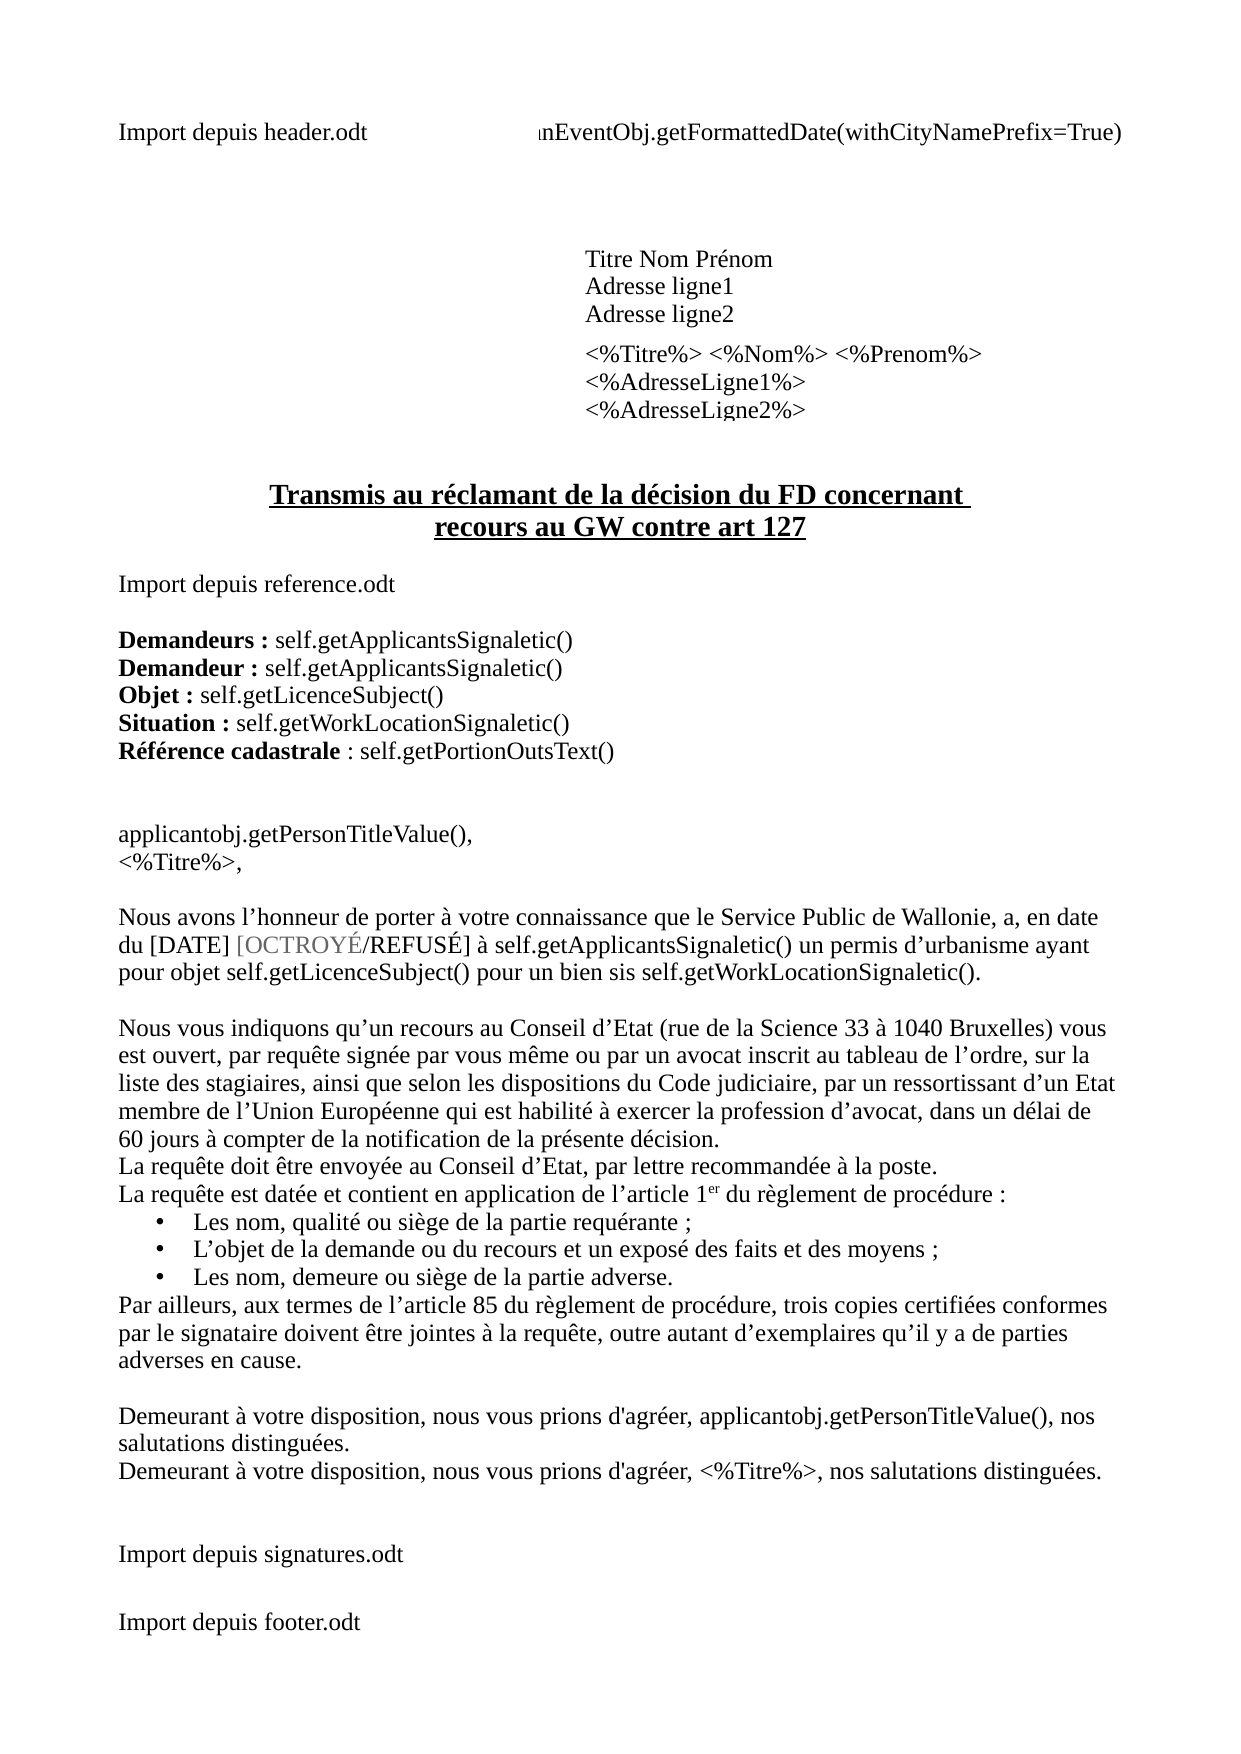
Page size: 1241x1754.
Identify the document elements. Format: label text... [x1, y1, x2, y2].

text La requête doit être envoyée au Conseil d’Etat, par lettre recommandée à la poste. [118, 1152, 1122, 1180]
title Transmis au réclamant de la décision du FD concernant [118, 478, 1122, 511]
text La requête est datée et contient en application de l’article 1er du règlement de procédure : [118, 1180, 1122, 1208]
text Par ailleurs, aux termes de l’article 85 du règlement de procédure, trois copies certifiées conformes par le signataire doivent être jointes à la requête, outre autant d’exemplaires qu’il y a de parties adverses en cause. [118, 1291, 1122, 1374]
title recours au GW contre art 127 [118, 511, 1122, 543]
list Les nom, qualité ou siège de la partie requérante ; [156, 1208, 1122, 1236]
text Référence cadastrale : self.getPortionOutsText() [118, 737, 1122, 764]
text Demandeur : self.getApplicantsSignaletic() [118, 654, 1122, 681]
text <%Titre%> <%Nom%> <%Prenom%> <%AdresseLigne1%> <%AdresseLigne2%> [585, 340, 1108, 421]
list L’objet de la demande ou du recours et un exposé des faits et des moyens ; [156, 1236, 1122, 1263]
text Demeurant à votre disposition, nous vous prions d'agréer, applicantobj.getPersonTitleValue(), nos salutations distinguées. [118, 1402, 1122, 1457]
text Nous avons l’honneur de porter à votre connaissance que le Service Public de Wallonie, a, en date du [DATE] [OCTROYÉ/REFUSÉ] à self.getApplicantsSignaletic() un permis d’urbanisme ayant pour objet self.getLicenceSubject() pour un bien sis self.getWorkLocationSignaletic(). [118, 903, 1122, 986]
text Demandeurs : self.getApplicantsSignaletic() [118, 626, 1122, 654]
text Import depuis reference.odt [118, 571, 1122, 598]
text Import depuis signatures.odt [118, 1540, 1122, 1568]
text Demeurant à votre disposition, nous vous prions d'agréer, <%Titre%>, nos salutations distinguées. [118, 1457, 1122, 1485]
text Situation : self.getWorkLocationSignaletic() [118, 709, 1122, 737]
text Objet : self.getLicenceSubject() [118, 681, 1122, 709]
text Titre Nom Prénom Adresse ligne1 Adresse ligne2 [585, 245, 1108, 328]
text Nous vous indiquons qu’un recours au Conseil d’Etat (rue de la Science 33 à 1040 Bruxelles) vous est ouvert, par requête signée par vous même ou par un avocat inscrit au tableau de l’ordre, sur la liste des stagiaires, ainsi que selon les dispositions du Code judiciaire, par un ressortissant d’un Etat membre de l’Union Européenne qui est habilité à exercer la profession d’avocat, dans un délai de 60 jours à compter de la notification de la présente décision. [118, 1014, 1122, 1152]
text applicantobj.getPersonTitleValue(), [118, 820, 1122, 848]
list Les nom, demeure ou siège de la partie adverse. [156, 1263, 1122, 1291]
text <%Titre%>, [118, 848, 1122, 875]
text urbanEventObj.getFormattedDate(withCityNamePrefix=True) [118, 118, 1122, 427]
text Import depuis header.odt [118, 118, 539, 146]
